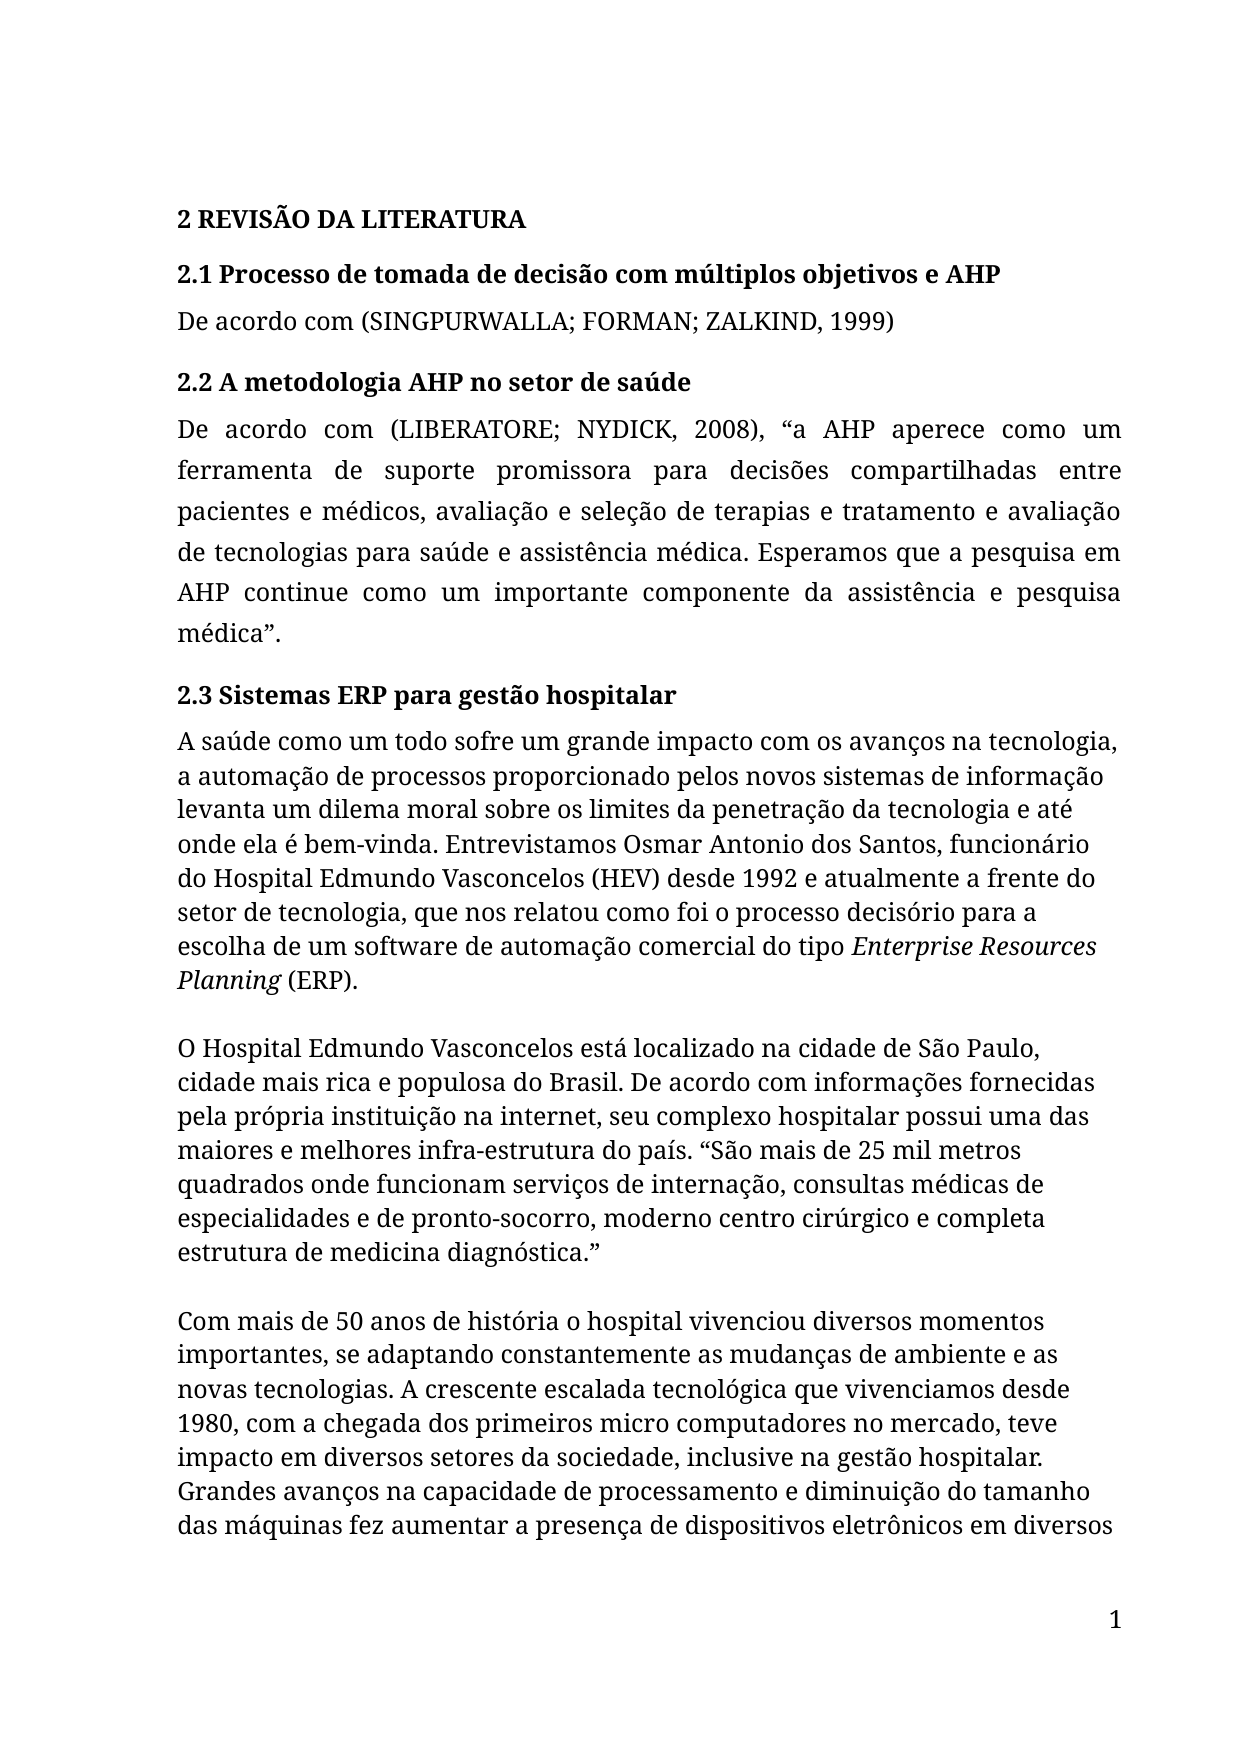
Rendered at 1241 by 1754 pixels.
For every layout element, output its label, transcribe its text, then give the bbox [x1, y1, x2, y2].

subtitle 2.2 A metodologia AHP no setor de saúde [177, 365, 1122, 399]
text De acordo com (SINGPURWALLA; FORMAN; ZALKIND, 1999) [177, 303, 1122, 337]
text Com mais de 50 anos de história o hospital vivenciou diversos momentos importantes, se adaptando constantemente as mudanças de ambiente e as novas tecnologias. A crescente escalada tecnológica que vivenciamos desde 1980, com a chegada dos primeiros micro computadores no mercado, teve impacto em diversos setores da sociedade, inclusive na gestão hospitalar. Grandes avanços na capacidade de processamento e diminuição do tamanho das máquinas fez aumentar a presença de dispositivos eletrônicos em diversos [177, 1303, 1122, 1542]
text De acordo com (LIBERATORE; NYDICK, 2008), “a AHP aperece como um ferramenta de suporte promissora para decisões compartilhadas entre pacientes e médicos, avaliação e seleção de terapias e tratamento e avaliação de tecnologias para saúde e assistência médica. Esperamos que a pesquisa em AHP continue como um importante componente da assistência e pesquisa médica”. [177, 412, 1122, 650]
subtitle 2.3 Sistemas ERP para gestão hospitalar [177, 677, 1122, 712]
text O Hospital Edmundo Vasconcelos está localizado na cidade de São Paulo, cidade mais rica e populosa do Brasil. De acordo com informações fornecidas pela própria instituição na internet, seu complexo hospitalar possui uma das maiores e melhores infra-estrutura do país. “São mais de 25 mil metros quadrados onde funcionam serviços de internação, consultas médicas de especialidades e de pronto-socorro, moderno centro cirúrgico e completa estrutura de medicina diagnóstica.” [177, 1031, 1122, 1269]
subtitle 2.1 Processo de tomada de decisão com múltiplos objetivos e AHP [177, 257, 1122, 291]
text A saúde como um todo sofre um grande impacto com os avanços na tecnologia, a automação de processos proporcionado pelos novos sistemas de informação levanta um dilema moral sobre os limites da penetração da tecnologia e até onde ela é bem-vinda. Entrevistamos Osmar Antonio dos Santos, funcionário do Hospital Edmundo Vasconcelos (HEV) desde 1992 e atualmente a frente do setor de tecnologia, que nos relatou como foi o processo decisório para a escolha de um software de automação comercial do tipo Enterprise Resources Planning (ERP). [177, 724, 1122, 997]
subtitle 2 REVISÃO DA LITERATURA [177, 202, 1122, 236]
